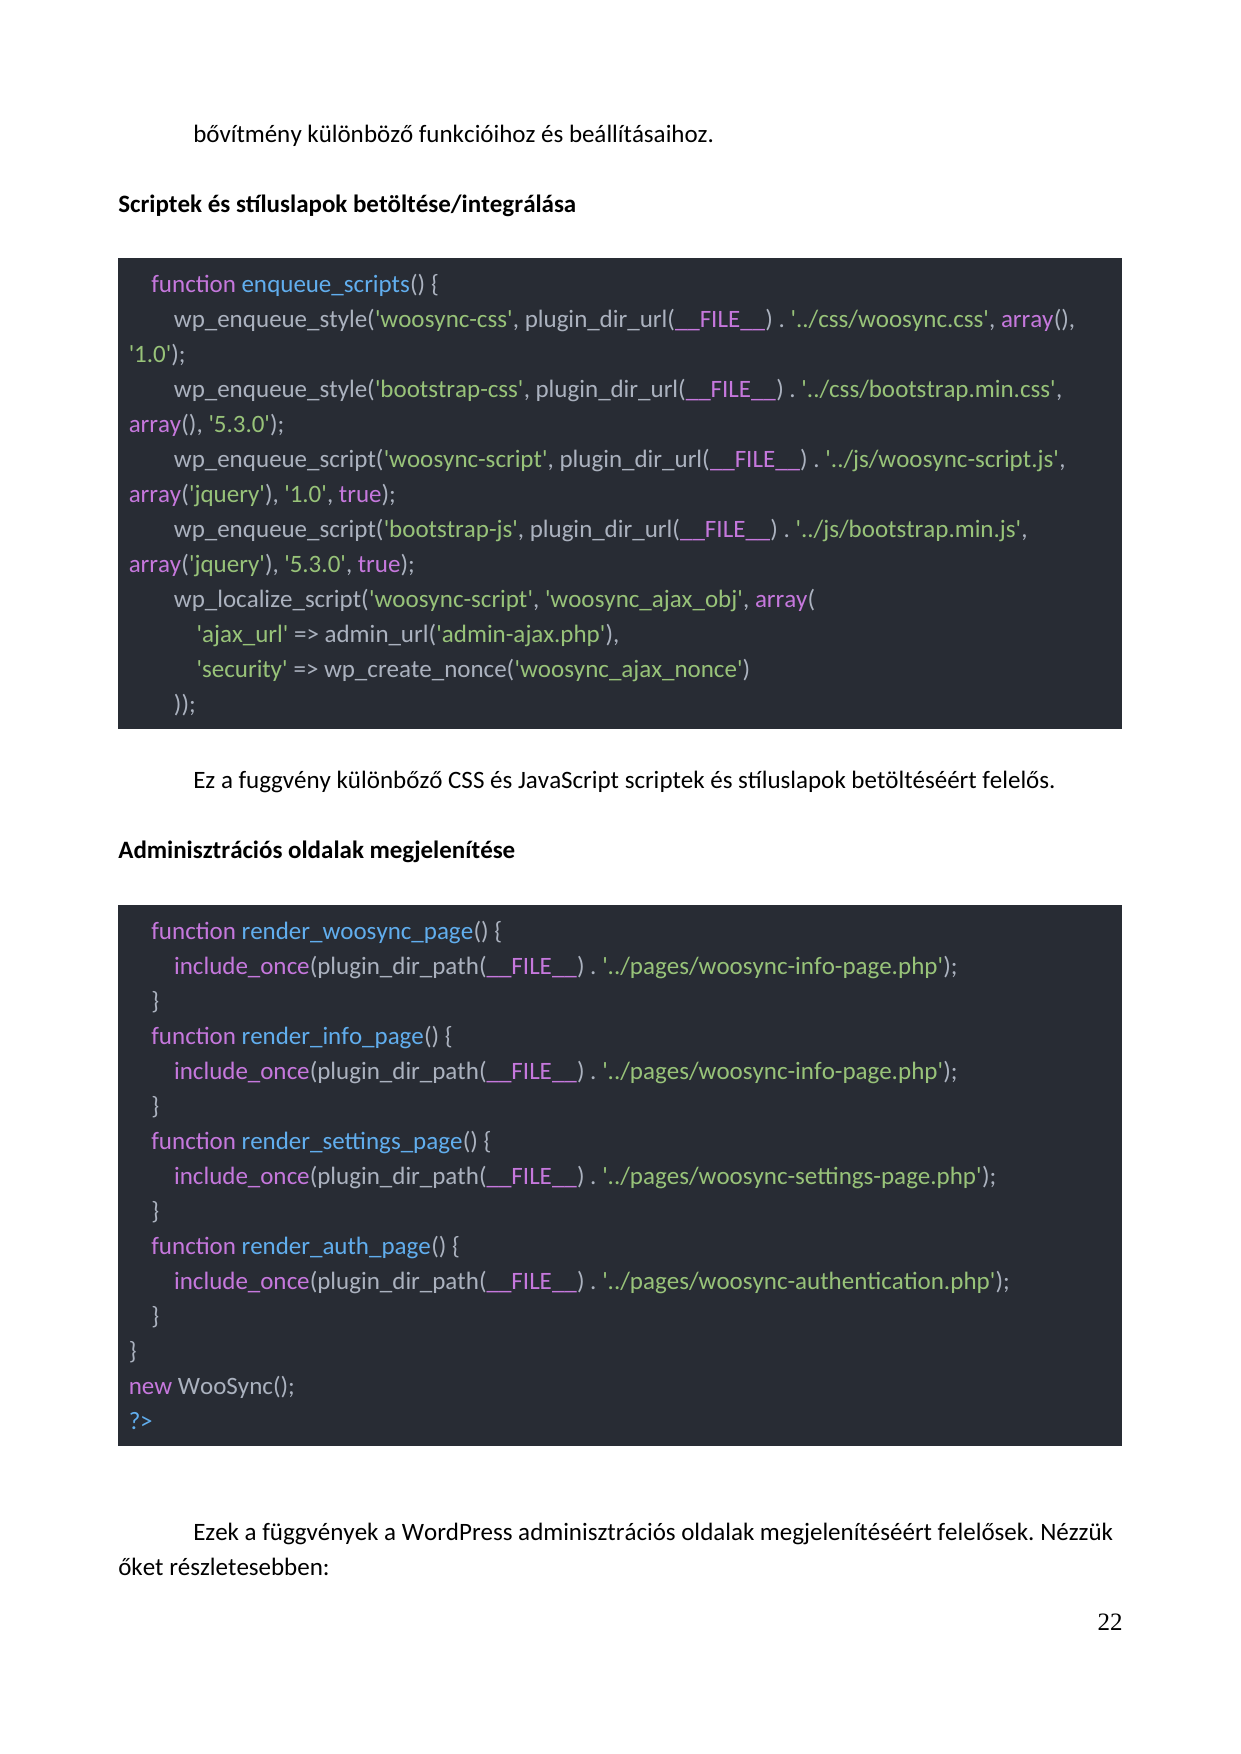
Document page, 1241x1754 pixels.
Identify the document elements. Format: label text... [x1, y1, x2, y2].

table_header function enqueue_scripts() { wp_enqueue_style('woosync-css', plugin_dir_url(__FILE__) . '../css/woosync.css', array(), '1.0'); wp_enqueue_style('bootstrap-css', plugin_dir_url(__FILE__) . '../css/bootstrap.min.css', array(), '5.3.0'); wp_enqueue_script('woosync-script', plugin_dir_url(__FILE__) . '../js/woosync-script.js', array('jquery'), '1.0', true); wp_enqueue_script('bootstrap-js', plugin_dir_url(__FILE__) . '../js/bootstrap.min.js', array('jquery'), '5.3.0', true); wp_localize_script('woosync-script', 'woosync_ajax_obj', array( 'ajax_url' => admin_url('admin-ajax.php'), 'security' => wp_create_nonce('woosync_ajax_nonce') )); [118, 258, 1122, 729]
list bővítmény különböző funkcióihoz és beállításaihoz. [156, 118, 1122, 149]
text Ez a fuggvény különbőző CSS és JavaScript scriptek és stíluslapok betöltéséért felelős. [118, 764, 1122, 795]
text Scriptek és stíluslapok betöltése/integrálása [118, 188, 1122, 219]
table_header function render_woosync_page() { include_once(plugin_dir_path(__FILE__) . '../pages/woosync-info-page.php'); } function render_info_page() { include_once(plugin_dir_path(__FILE__) . '../pages/woosync-info-page.php'); } function render_settings_page() { include_once(plugin_dir_path(__FILE__) . '../pages/woosync-settings-page.php'); } function render_auth_page() { include_once(plugin_dir_path(__FILE__) . '../pages/woosync-authentication.php'); } } new WooSync(); ?> [118, 905, 1122, 1446]
text Ezek a függvények a WordPress adminisztrációs oldalak megjelenítéséért felelősek. Nézzük őket részletesebben: [118, 1516, 1122, 1581]
text Adminisztrációs oldalak megjelenítése [118, 834, 1122, 865]
